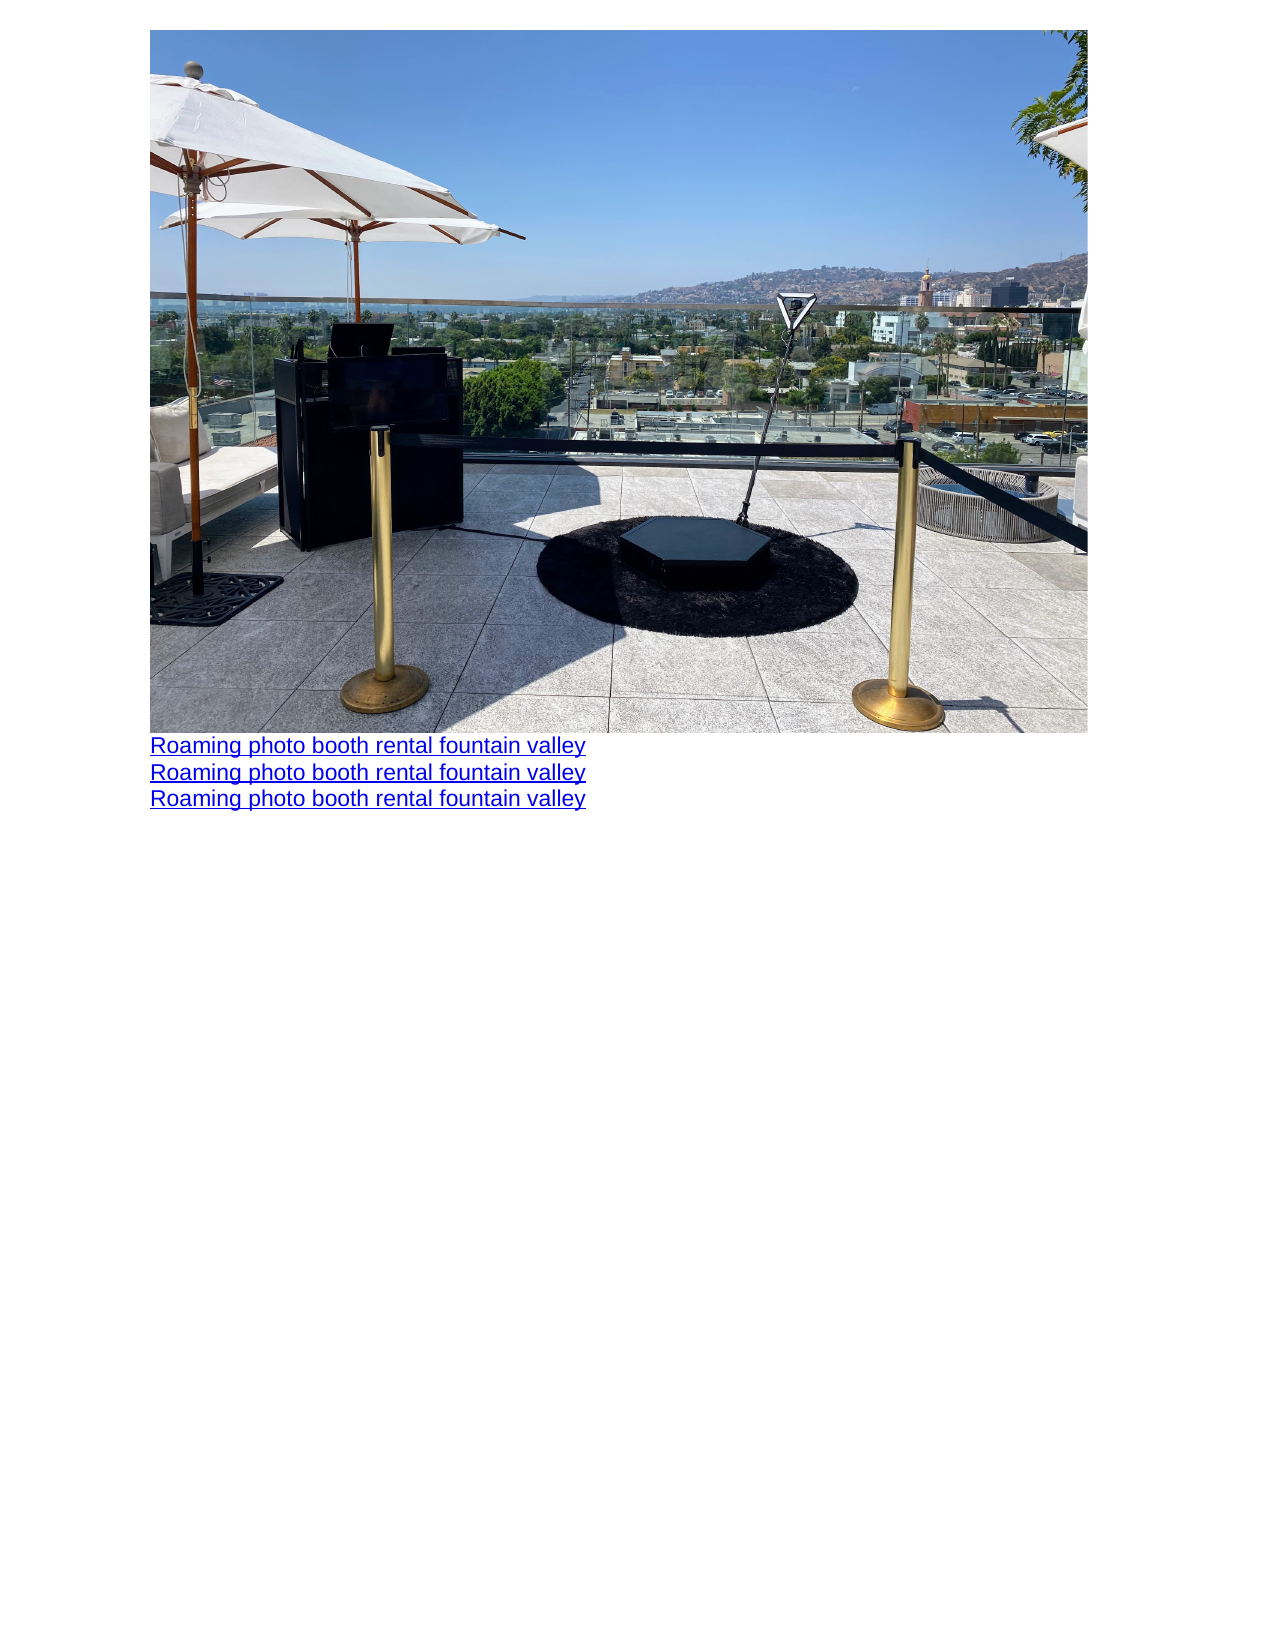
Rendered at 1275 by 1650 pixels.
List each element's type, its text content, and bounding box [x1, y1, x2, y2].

text Roaming photo booth rental fountain valley [150, 732, 1125, 759]
picture [150, 30, 1088, 733]
text Roaming photo booth rental fountain valley [150, 759, 1125, 785]
text Roaming photo booth rental fountain valley [150, 785, 1125, 811]
